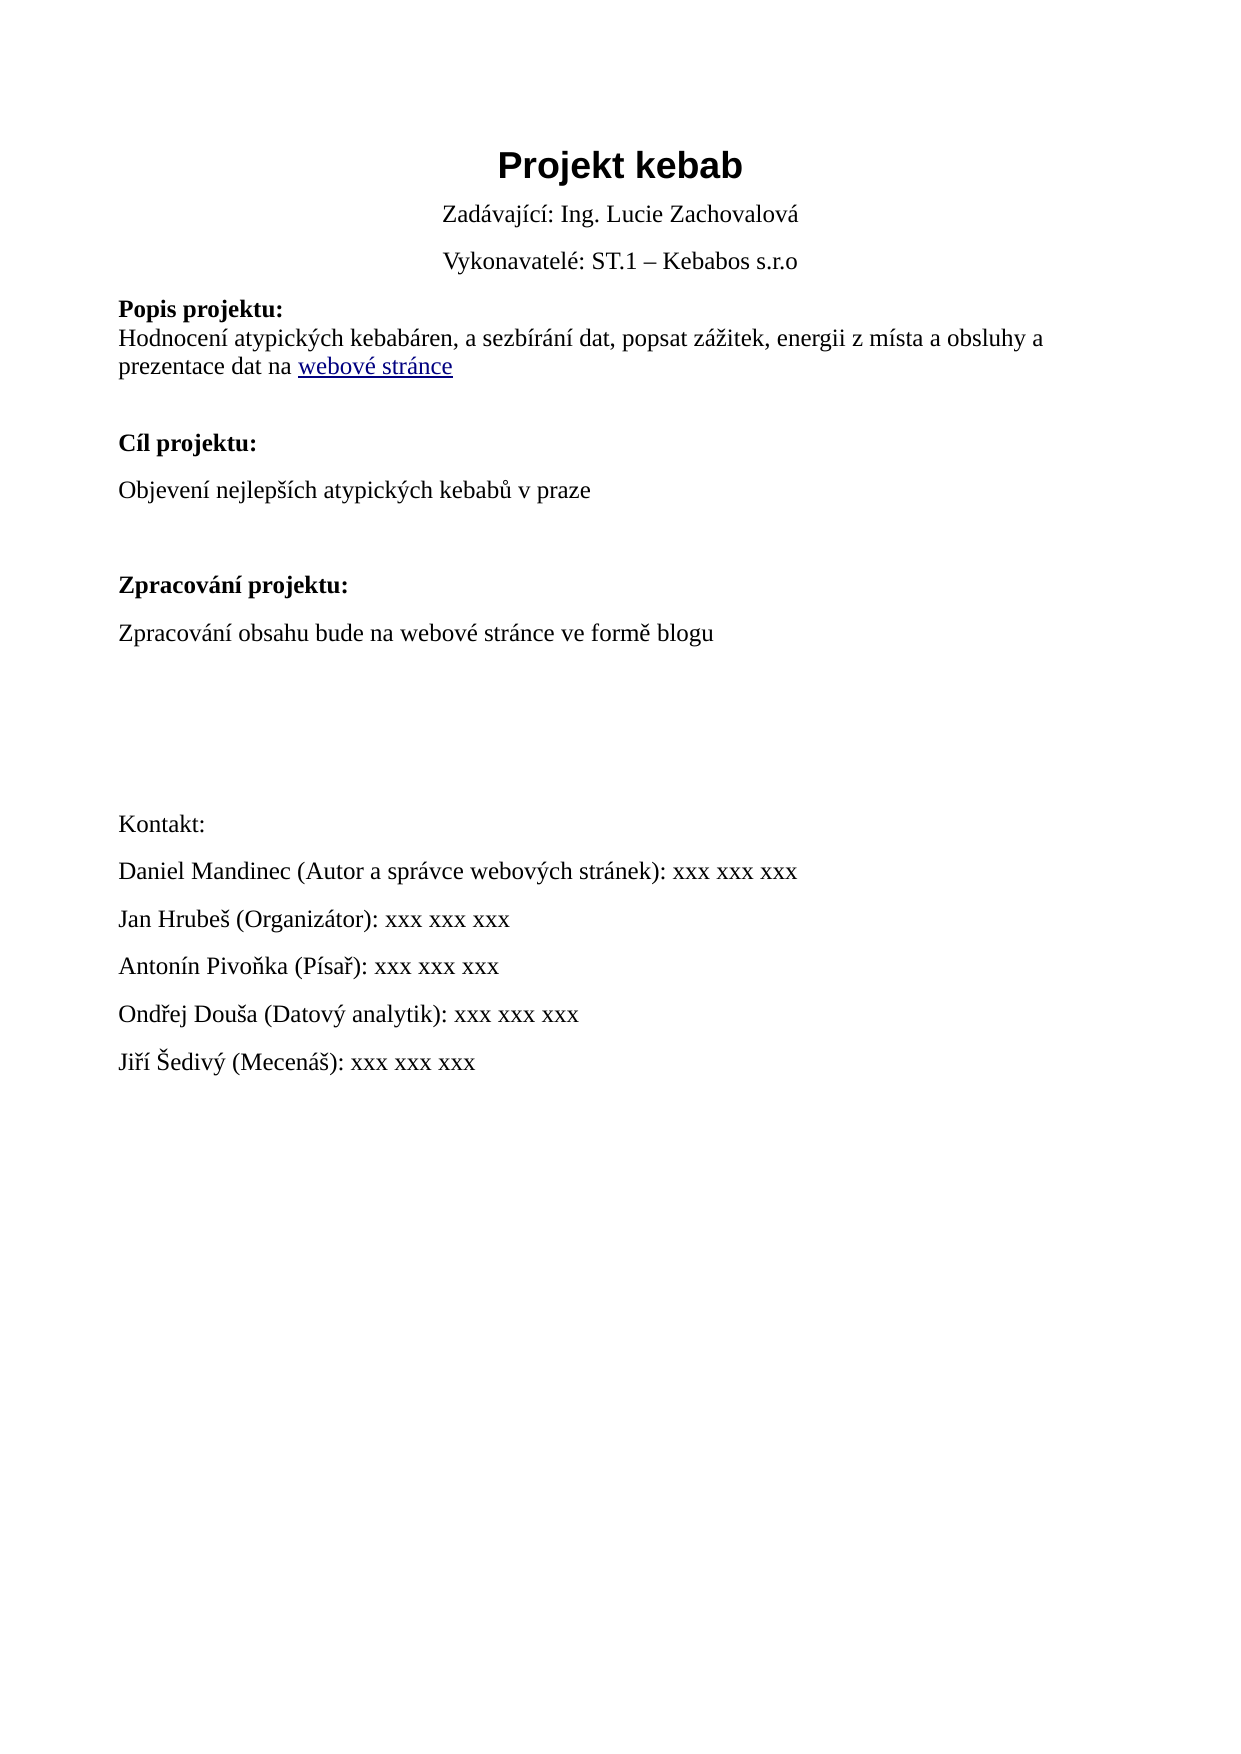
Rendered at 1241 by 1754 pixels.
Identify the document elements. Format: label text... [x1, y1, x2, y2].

text Kontakt: [118, 809, 1122, 837]
text Zpracování obsahu bude na webové stránce ve formě blogu [118, 618, 1122, 647]
text Objevení nejlepších atypických kebabů v praze [118, 475, 1122, 504]
text Popis projektu: [118, 294, 1122, 323]
text Hodnocení atypických kebabáren, a sezbírání dat, popsat zážitek, energii z místa a obsluhy a prezentace dat na webové stránce [118, 323, 1122, 380]
text Vykonavatelé: ST.1 – Kebabos s.r.o [118, 246, 1122, 275]
text Zpracování projektu: [118, 571, 1122, 599]
text Daniel Mandinec (Autor a správce webových stránek): xxx xxx xxx [118, 856, 1122, 885]
text Antonín Pivoňka (Písař): xxx xxx xxx [118, 951, 1122, 980]
text Jiří Šedivý (Mecenáš): xxx xxx xxx [118, 1047, 1122, 1075]
text Cíl projektu: [118, 428, 1122, 457]
text Ondřej Douša (Datový analytik): xxx xxx xxx [118, 999, 1122, 1028]
subtitle Projekt kebab [118, 143, 1122, 186]
text Jan Hrubeš (Organizátor): xxx xxx xxx [118, 904, 1122, 933]
text Zadávající: Ing. Lucie Zachovalová [118, 199, 1122, 227]
